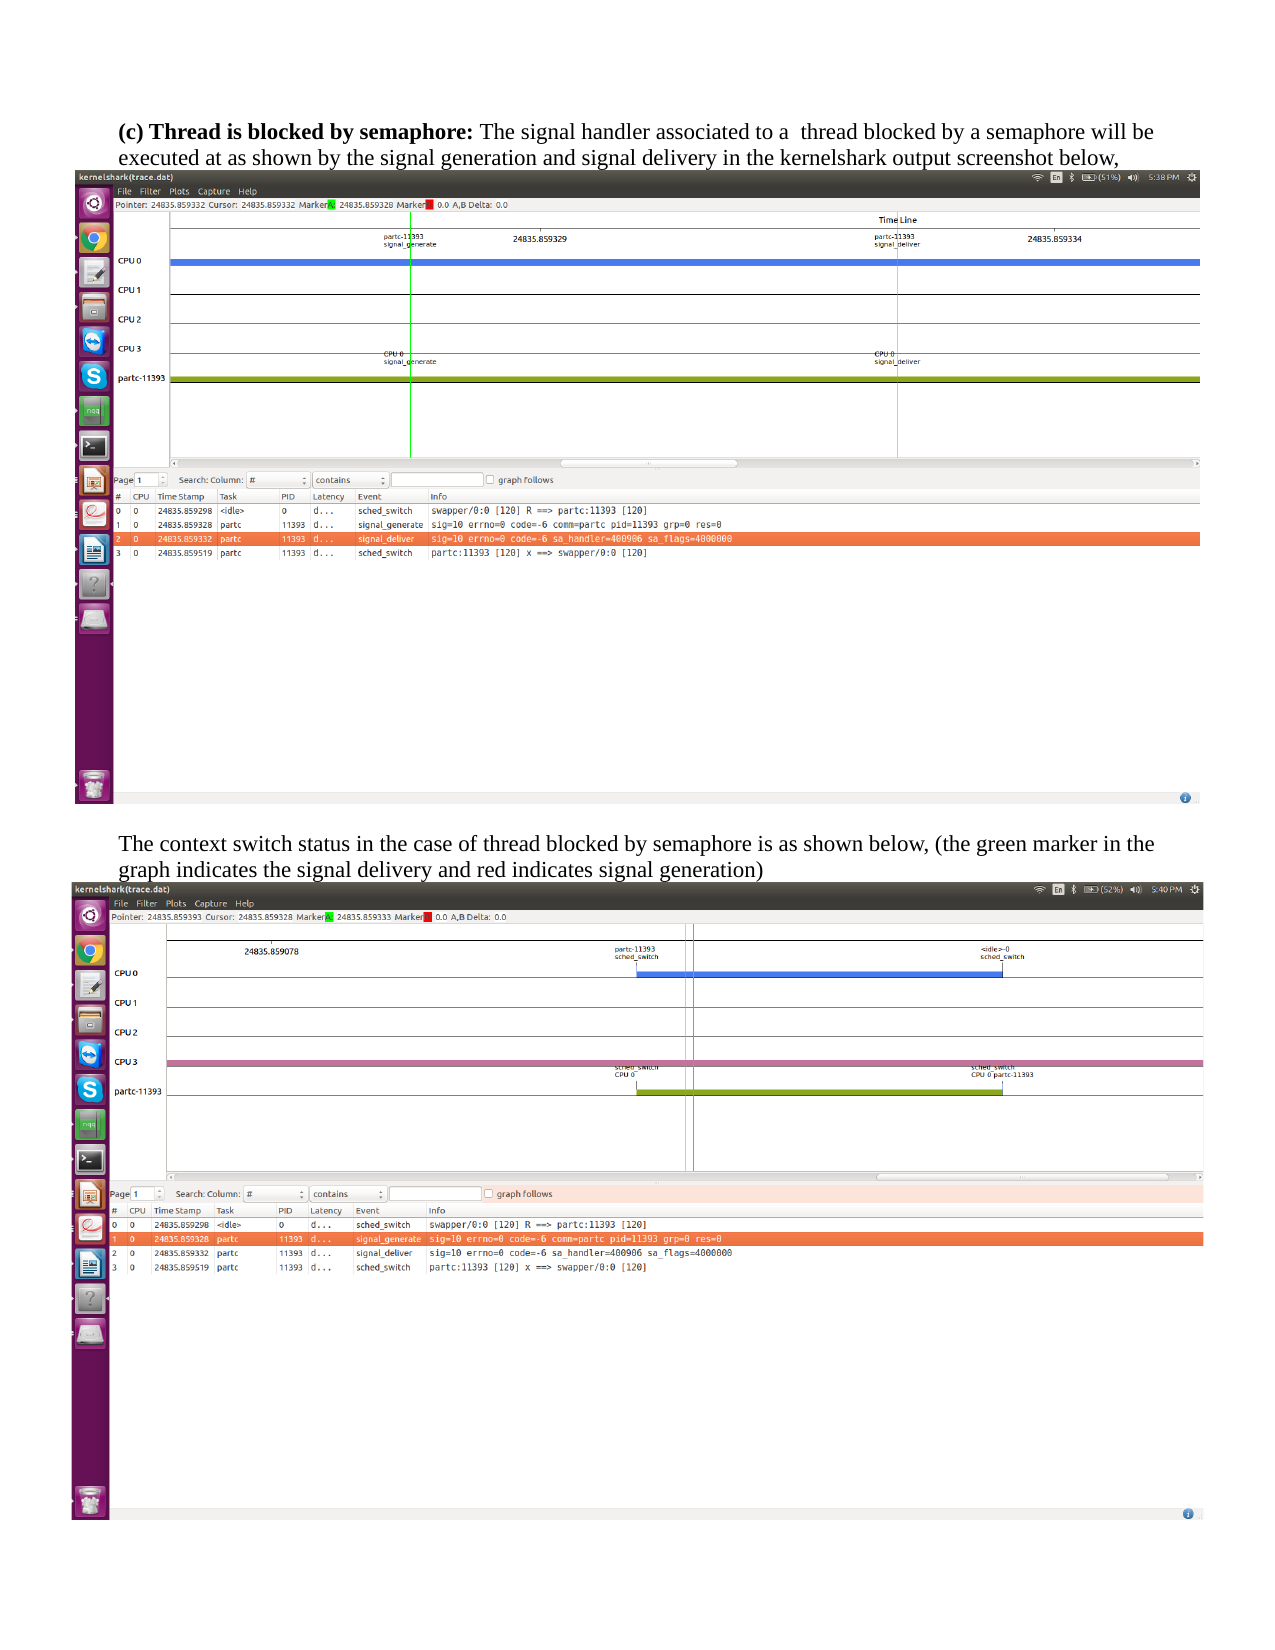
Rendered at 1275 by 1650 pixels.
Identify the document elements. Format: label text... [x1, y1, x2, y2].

text The context switch status in the case of thread blocked by semaphore is as shown below, (the green marker in the graph indicates the signal delivery and red indicates signal generation) [118, 830, 1157, 882]
picture [75, 170, 1200, 804]
picture [71, 882, 1204, 1520]
text (c) Thread is blocked by semaphore: The signal handler associated to a thread blocked by a semaphore will be executed at as shown by the signal generation and signal delivery in the kernelshark output screenshot below, [118, 118, 1157, 170]
